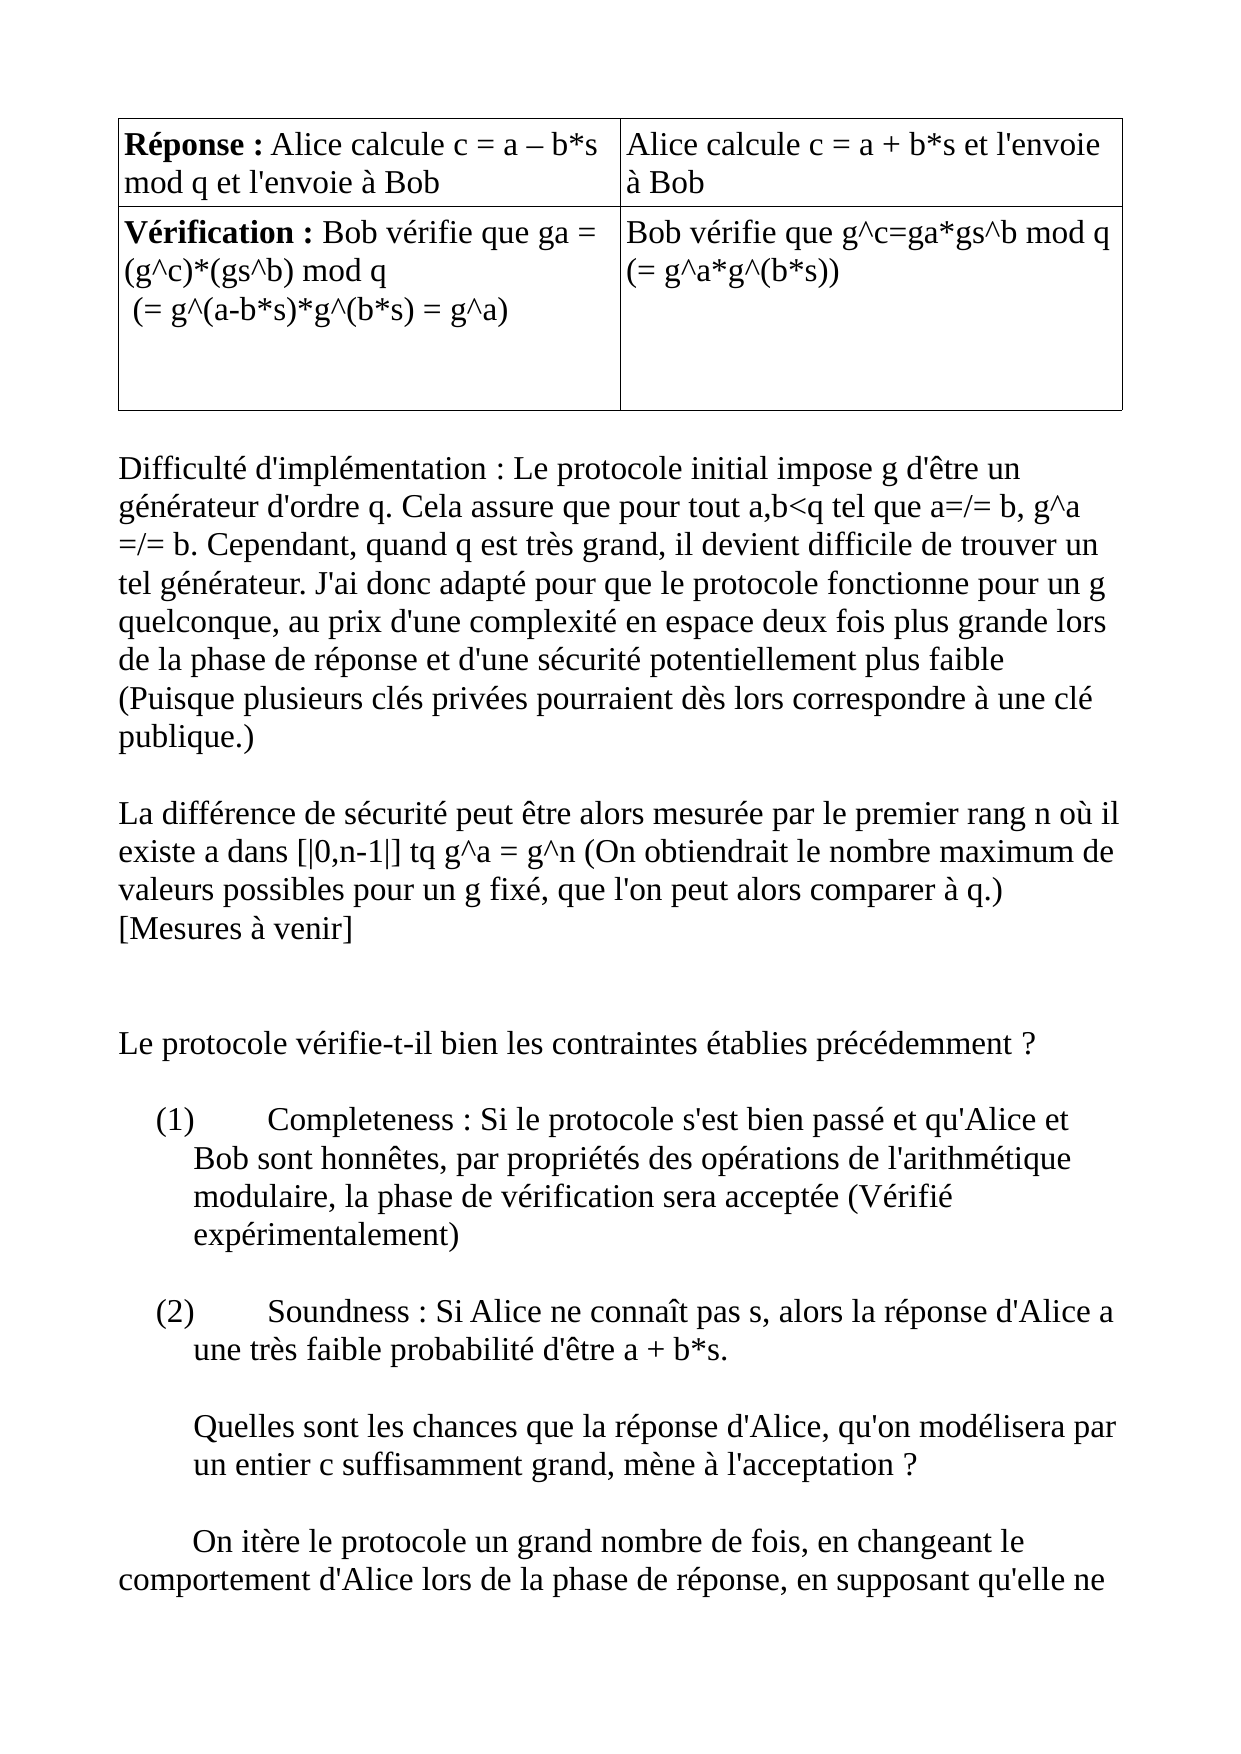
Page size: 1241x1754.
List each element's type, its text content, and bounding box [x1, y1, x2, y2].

text Difficulté d'implémentation : Le protocole initial impose g d'être un générateur d'ordre q. Cela assure que pour tout a,b<q tel que a=/= b, g^a =/= b. Cependant, quand q est très grand, il devient difficile de trouver un tel générateur. J'ai donc adapté pour que le protocole fonctionne pour un g quelconque, au prix d'une complexité en espace deux fois plus grande lors de la phase de réponse et d'une sécurité potentiellement plus faible (Puisque plusieurs clés privées pourraient dès lors correspondre à une clé publique.) [118, 448, 1122, 755]
table_cell Alice calcule c = a + b*s et l'envoie à Bob [621, 119, 1122, 206]
table_cell Bob vérifie que g^c=ga*gs^b mod q (= g^a*g^(b*s)) [621, 207, 1122, 409]
text [Mesures à venir] [118, 908, 1122, 946]
text On itère le protocole un grand nombre de fois, en changeant le comportement d'Alice lors de la phase de réponse, en supposant qu'elle ne [118, 1521, 1122, 1598]
text Le protocole vérifie-t-il bien les contraintes établies précédemment ? [118, 1023, 1122, 1061]
table_cell Vérification : Bob vérifie que ga = (g^c)*(gs^b) mod q (= g^(a-b*s)*g^(b*s) = g^a) [119, 207, 620, 409]
list Quelles sont les chances que la réponse d'Alice, qu'on modélisera par un entier c suffisamment grand, mène à l'acceptation ? [156, 1406, 1122, 1483]
list Completeness : Si le protocole s'est bien passé et qu'Alice et Bob sont honnêtes, par propriétés des opérations de l'arithmétique modulaire, la phase de vérification sera acceptée (Vérifié expérimentalement) [156, 1100, 1122, 1253]
table_cell Réponse : Alice calcule c = a – b*s mod q et l'envoie à Bob [119, 119, 620, 206]
list Soundness : Si Alice ne connaît pas s, alors la réponse d'Alice a une très faible probabilité d'être a + b*s. [156, 1291, 1122, 1368]
text La différence de sécurité peut être alors mesurée par le premier rang n où il existe a dans [|0,n-1|] tq g^a = g^n (On obtiendrait le nombre maximum de valeurs possibles pour un g fixé, que l'on peut alors comparer à q.) [118, 793, 1122, 908]
